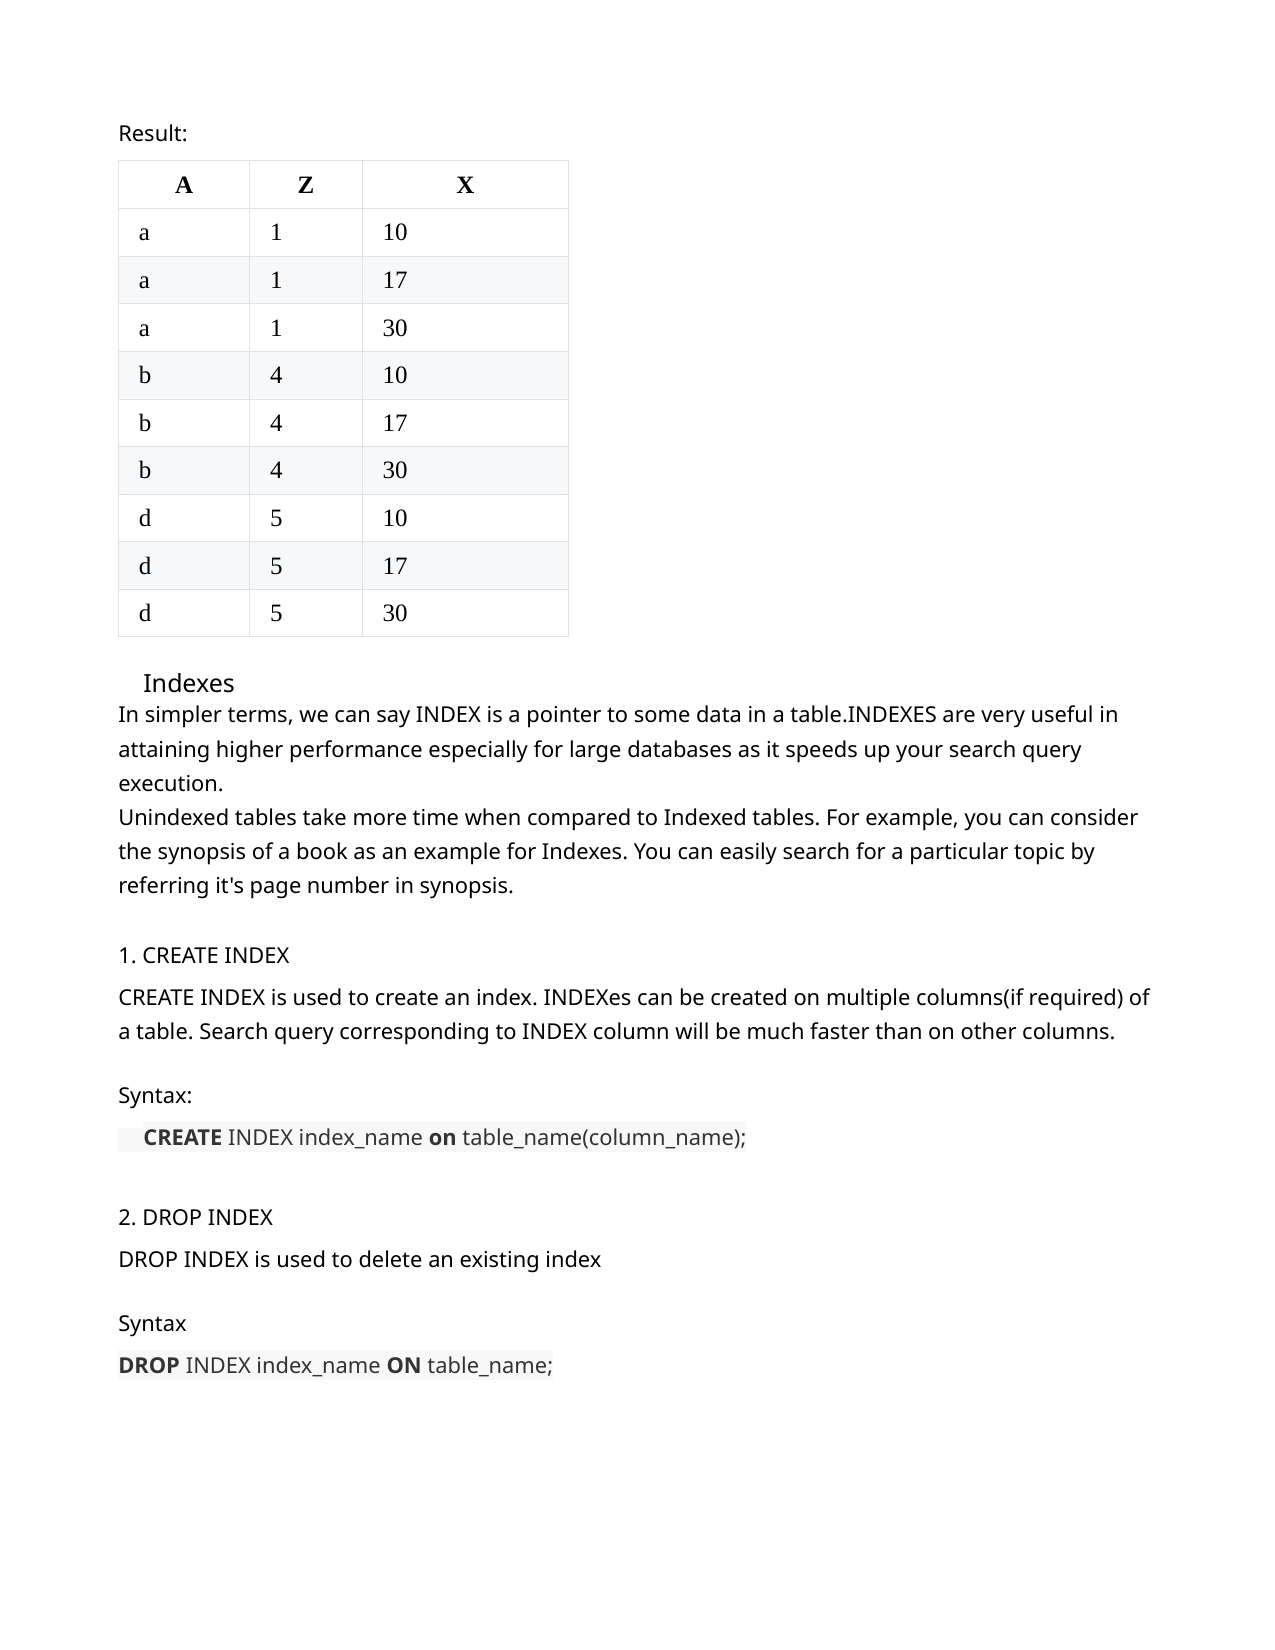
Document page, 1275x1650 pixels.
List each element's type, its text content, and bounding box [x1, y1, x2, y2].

table_cell 1 [250, 209, 362, 256]
text CREATE INDEX index_name on table_name(column_name); [118, 1122, 1157, 1152]
table_header Z [250, 161, 362, 208]
table_cell b [119, 447, 249, 494]
table_cell a [119, 304, 249, 351]
table_cell 5 [250, 590, 362, 636]
subtitle 2. DROP INDEX [118, 1202, 1157, 1232]
table_cell 5 [250, 542, 362, 589]
subtitle Result: [118, 118, 1157, 148]
table_cell d [119, 542, 249, 589]
subtitle Syntax: [118, 1079, 1157, 1109]
table_cell a [119, 257, 249, 303]
table_cell 4 [250, 400, 362, 446]
table_cell a [119, 209, 249, 256]
subtitle Syntax [118, 1308, 1157, 1337]
table_cell 30 [363, 304, 568, 351]
text CREATE INDEX is used to create an index. INDEXes can be created on multiple columns(if required) of a table. Search query corresponding to INDEX column will be much faster than on other columns. [118, 982, 1157, 1046]
table_cell 17 [363, 257, 568, 303]
table_cell 17 [363, 400, 568, 446]
table_cell 30 [363, 590, 568, 636]
table_cell 4 [250, 352, 362, 398]
table_cell b [119, 400, 249, 446]
text In simpler terms, we can say INDEX is a pointer to some data in a table.INDEXES are very useful in attaining higher performance especially for large databases as it speeds up your search query execution. Unindexed tables take more time when compared to Indexed tables. For example, you can consider the synopsis of a book as an example for Indexes. You can easily search for a particular topic by referring it's page number in synopsis. [118, 699, 1157, 900]
text Indexes [118, 665, 1157, 699]
table_cell 17 [363, 542, 568, 589]
table_cell 1 [250, 304, 362, 351]
table_header A [119, 161, 249, 208]
subtitle 1. CREATE INDEX [118, 940, 1157, 969]
table_cell d [119, 495, 249, 541]
table_cell 5 [250, 495, 362, 541]
table_cell 10 [363, 495, 568, 541]
table_cell d [119, 590, 249, 636]
text DROP INDEX index_name ON table_name; [118, 1350, 1157, 1380]
table_cell 4 [250, 447, 362, 494]
text DROP INDEX is used to delete an existing index [118, 1244, 1157, 1274]
table_cell 30 [363, 447, 568, 494]
table_cell 10 [363, 352, 568, 398]
table_cell 1 [250, 257, 362, 303]
table_header X [363, 161, 568, 208]
table_cell 10 [363, 209, 568, 256]
table_cell b [119, 352, 249, 398]
